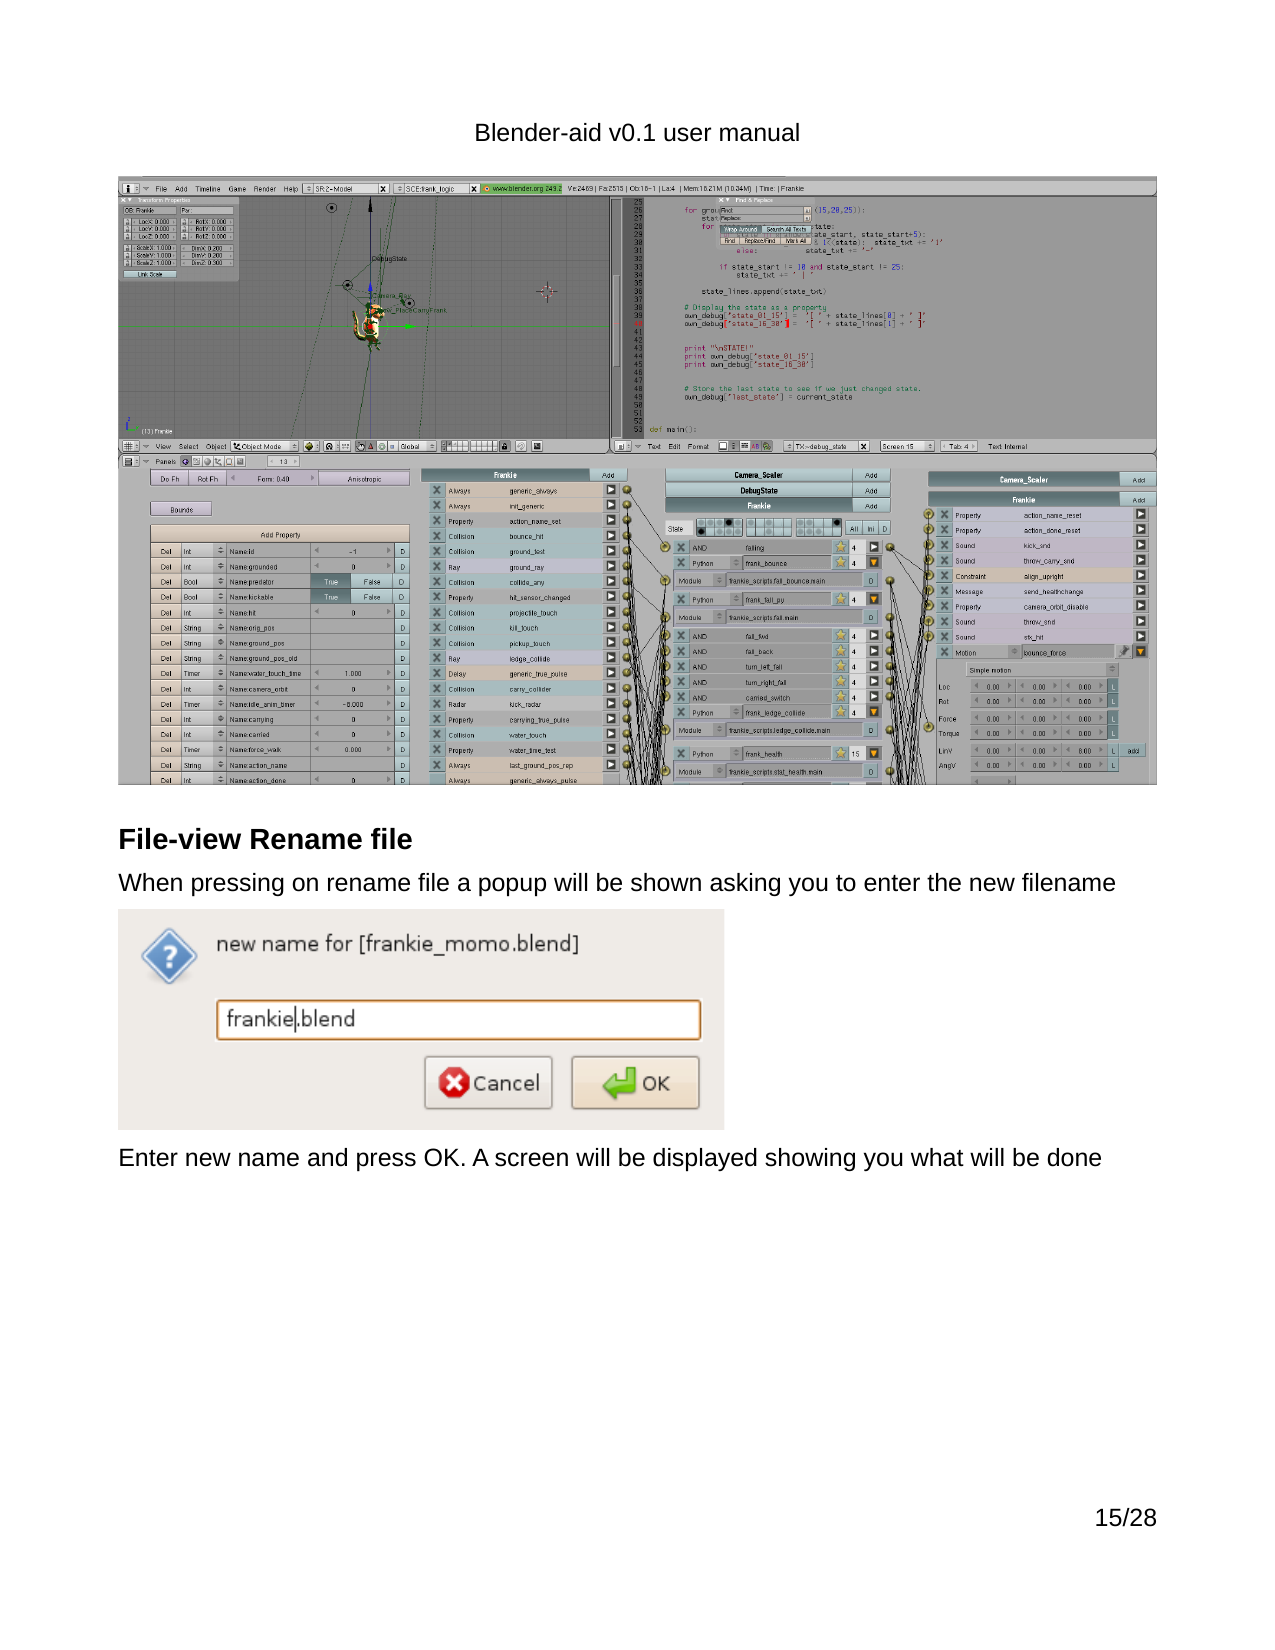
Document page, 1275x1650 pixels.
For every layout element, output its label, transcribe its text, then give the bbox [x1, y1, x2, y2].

text Enter new name and press OK. A screen will be displayed showing you what will be done [118, 1142, 1157, 1171]
picture [118, 909, 725, 1130]
picture [118, 176, 1157, 785]
subtitle File-view Rename file [118, 822, 1157, 856]
text When pressing on rename file a popup will be shown asking you to enter the new filename [118, 868, 1157, 897]
